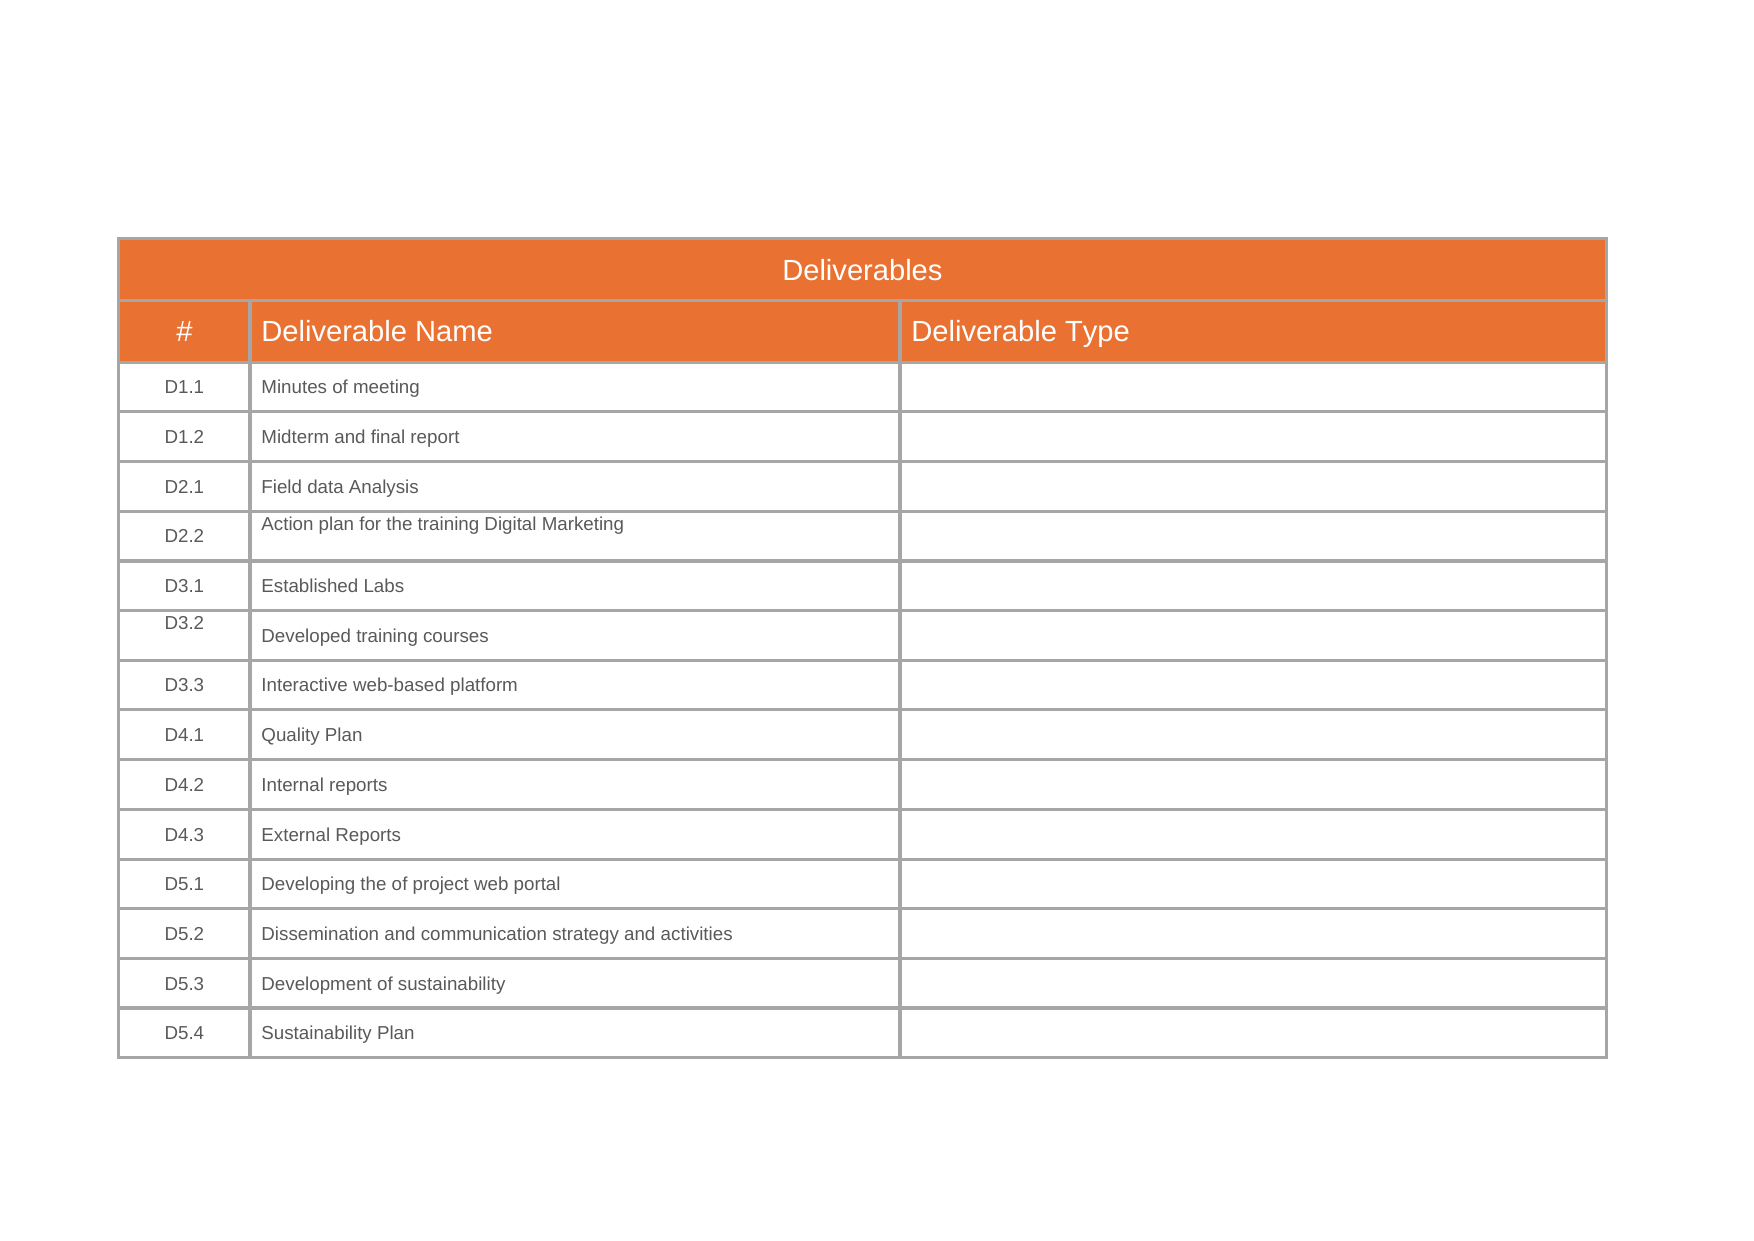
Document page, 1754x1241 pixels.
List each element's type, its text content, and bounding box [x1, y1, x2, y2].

table_cell Minutes of meeting [252, 364, 898, 410]
table_cell Field data Analysis [252, 463, 898, 509]
table_cell [902, 711, 1605, 758]
table_cell [902, 413, 1605, 460]
table_cell Deliverable Type [902, 302, 1605, 361]
table_cell External Reports [252, 811, 898, 857]
table_cell Established Labs [252, 563, 898, 609]
table_cell D2.1 [120, 463, 248, 509]
table_cell D1.1 [120, 364, 248, 410]
table_cell D5.1 [120, 861, 248, 907]
table_cell Internal reports [252, 761, 898, 808]
table_cell D5.4 [120, 1010, 248, 1056]
table_cell Dissemination and communication strategy and activities [252, 910, 898, 957]
table_cell Quality Plan [252, 711, 898, 758]
table_cell D1.2 [120, 413, 248, 460]
table_cell [902, 463, 1605, 509]
table_cell D3.3 [120, 662, 248, 708]
table_cell # [120, 302, 248, 361]
table_cell [902, 563, 1605, 609]
table_cell Developed training courses [252, 612, 898, 659]
table_cell Developing the of project web portal [252, 861, 898, 907]
table_cell Development of sustainability [252, 960, 898, 1006]
table_cell [902, 761, 1605, 808]
table_cell D4.3 [120, 811, 248, 857]
table_header Deliverables [120, 240, 1605, 299]
table_cell [902, 960, 1605, 1006]
table_cell Action plan for the training Digital Marketing [252, 513, 898, 559]
table_cell Interactive web-based platform [252, 662, 898, 708]
table_cell [902, 662, 1605, 708]
table_cell Midterm and final report [252, 413, 898, 460]
table_cell [902, 364, 1605, 410]
table_cell D3.2 [120, 612, 248, 659]
table_cell D2.2 [120, 513, 248, 559]
table_cell [902, 811, 1605, 857]
table_cell D3.1 [120, 563, 248, 609]
table_cell D5.2 [120, 910, 248, 957]
table_cell [902, 1010, 1605, 1056]
table_cell D4.1 [120, 711, 248, 758]
table_cell [902, 861, 1605, 907]
table_cell [902, 513, 1605, 559]
table_cell Sustainability Plan [252, 1010, 898, 1056]
table_cell D5.3 [120, 960, 248, 1006]
table_cell D4.2 [120, 761, 248, 808]
table_cell Deliverable Name [252, 302, 898, 361]
table_cell [902, 910, 1605, 957]
table_cell [902, 612, 1605, 659]
